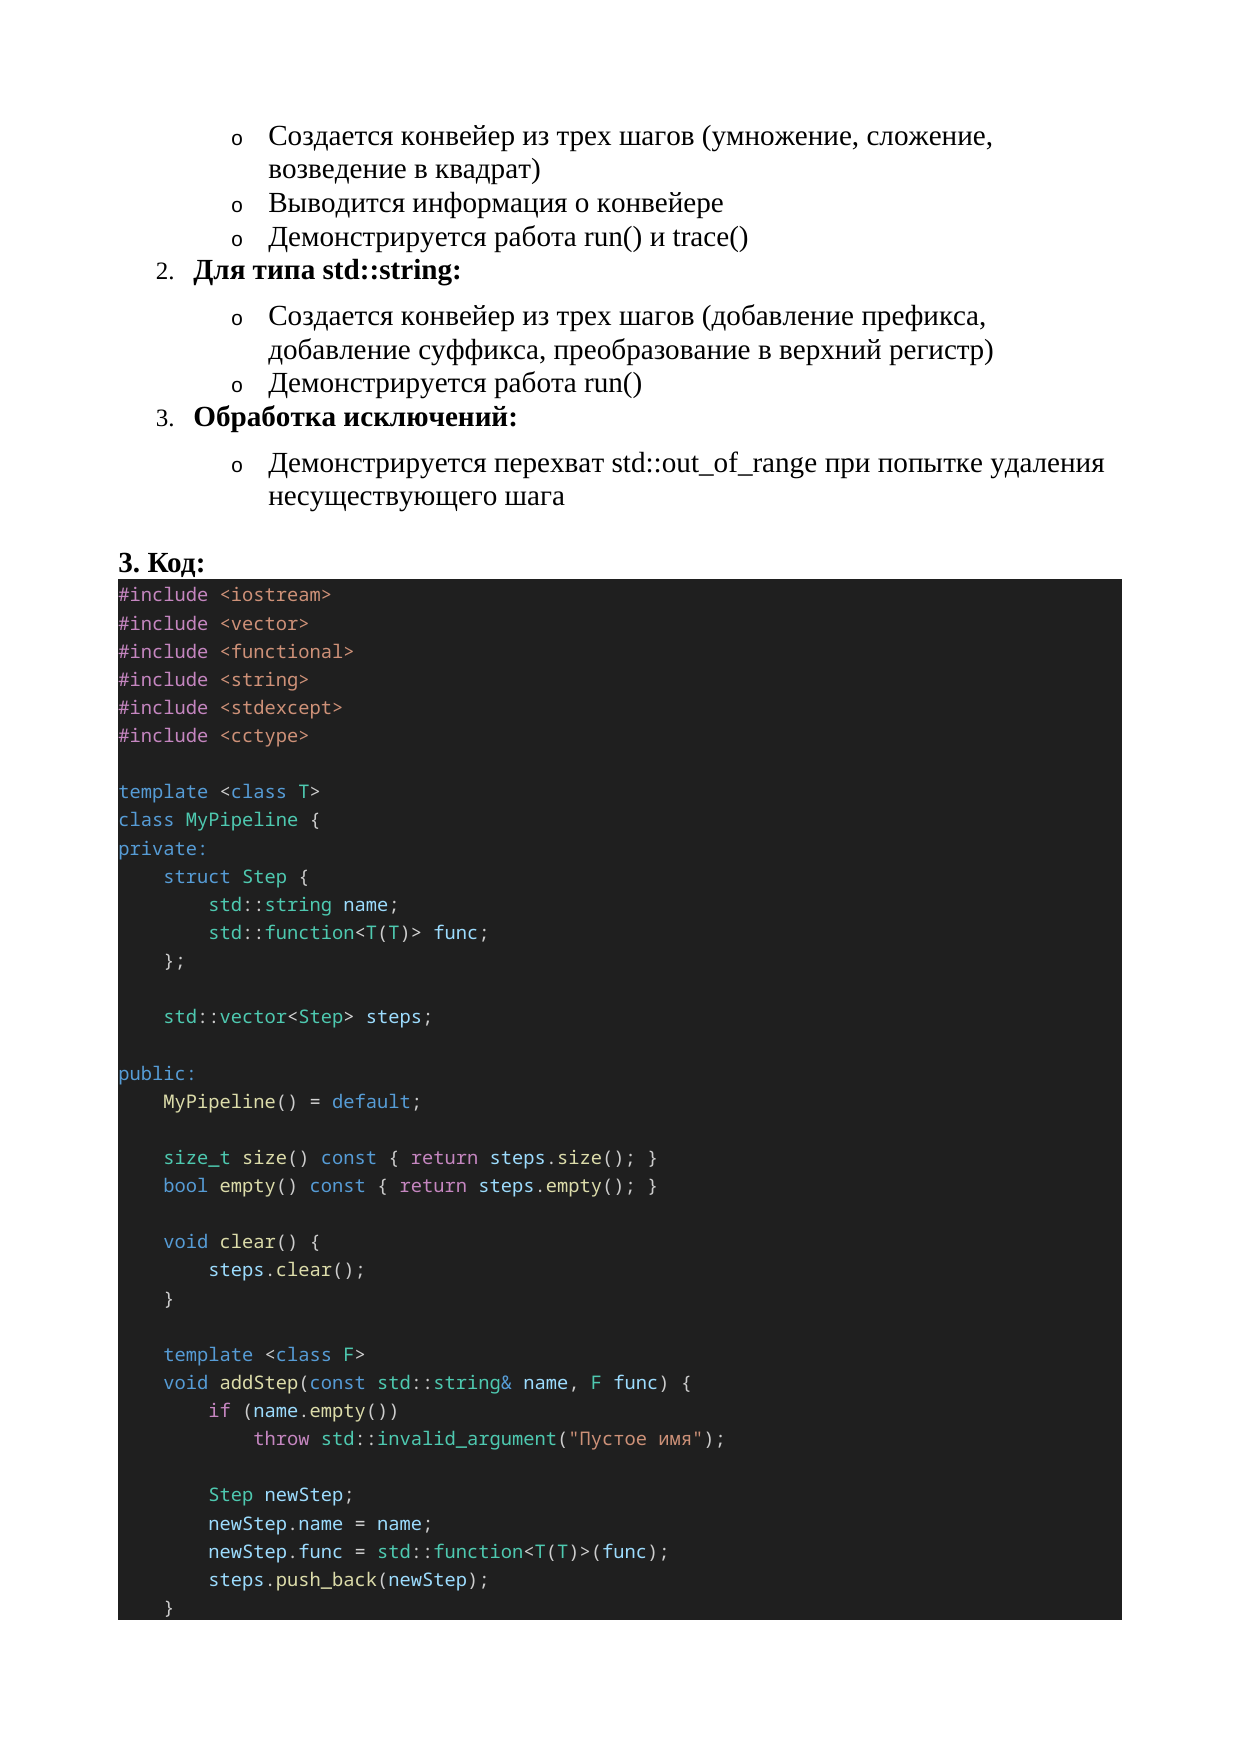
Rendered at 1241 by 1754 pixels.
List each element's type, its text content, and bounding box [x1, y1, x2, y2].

text } [118, 1282, 1122, 1310]
text std::string name; [118, 888, 1122, 917]
text newStep.name = name; [118, 1507, 1122, 1535]
text #include <stdexcept> [118, 692, 1122, 720]
text void addStep(const std::string& name, F func) { [118, 1367, 1122, 1395]
text struct Step { [118, 860, 1122, 888]
list Демонстрируется работа run() [231, 365, 1122, 399]
text std::function<T(T)> func; [118, 917, 1122, 945]
text class MyPipeline { [118, 804, 1122, 832]
text }; [118, 945, 1122, 973]
text Step newStep; [118, 1479, 1122, 1507]
text #include <functional> [118, 635, 1122, 663]
list Для типа std::string: [156, 252, 1122, 286]
text steps.push_back(newStep); [118, 1563, 1122, 1592]
text newStep.func = std::function<T(T)>(func); [118, 1535, 1122, 1563]
text public: [118, 1057, 1122, 1085]
text void clear() { [118, 1226, 1122, 1254]
text 3. Код: [118, 546, 1122, 579]
text bool empty() const { return steps.empty(); } [118, 1170, 1122, 1198]
text #include <iostream> [118, 579, 1122, 607]
list Создается конвейер из трех шагов (добавление префикса, добавление суффикса, преобразование в верхний регистр) [231, 298, 1122, 365]
text std::vector<Step> steps; [118, 1001, 1122, 1029]
text #include <cctype> [118, 720, 1122, 748]
list Демонстрируется перехват std::out_of_range при попытке удаления несуществующего шага [231, 445, 1122, 512]
list Выводится информация о конвейере [231, 185, 1122, 219]
text steps.clear(); [118, 1254, 1122, 1282]
text #include <vector> [118, 607, 1122, 635]
text if (name.empty()) [118, 1395, 1122, 1423]
text MyPipeline() = default; [118, 1085, 1122, 1113]
text #include <string> [118, 663, 1122, 692]
list Создается конвейер из трех шагов (умножение, сложение, возведение в квадрат) [231, 118, 1122, 185]
text } [118, 1592, 1122, 1620]
text template <class T> [118, 776, 1122, 804]
text size_t size() const { return steps.size(); } [118, 1142, 1122, 1170]
text template <class F> [118, 1338, 1122, 1367]
text throw std::invalid_argument("Пустое имя"); [118, 1423, 1122, 1451]
list Демонстрируется работа run() и trace() [231, 219, 1122, 252]
list Обработка исключений: [156, 399, 1122, 432]
text private: [118, 832, 1122, 860]
